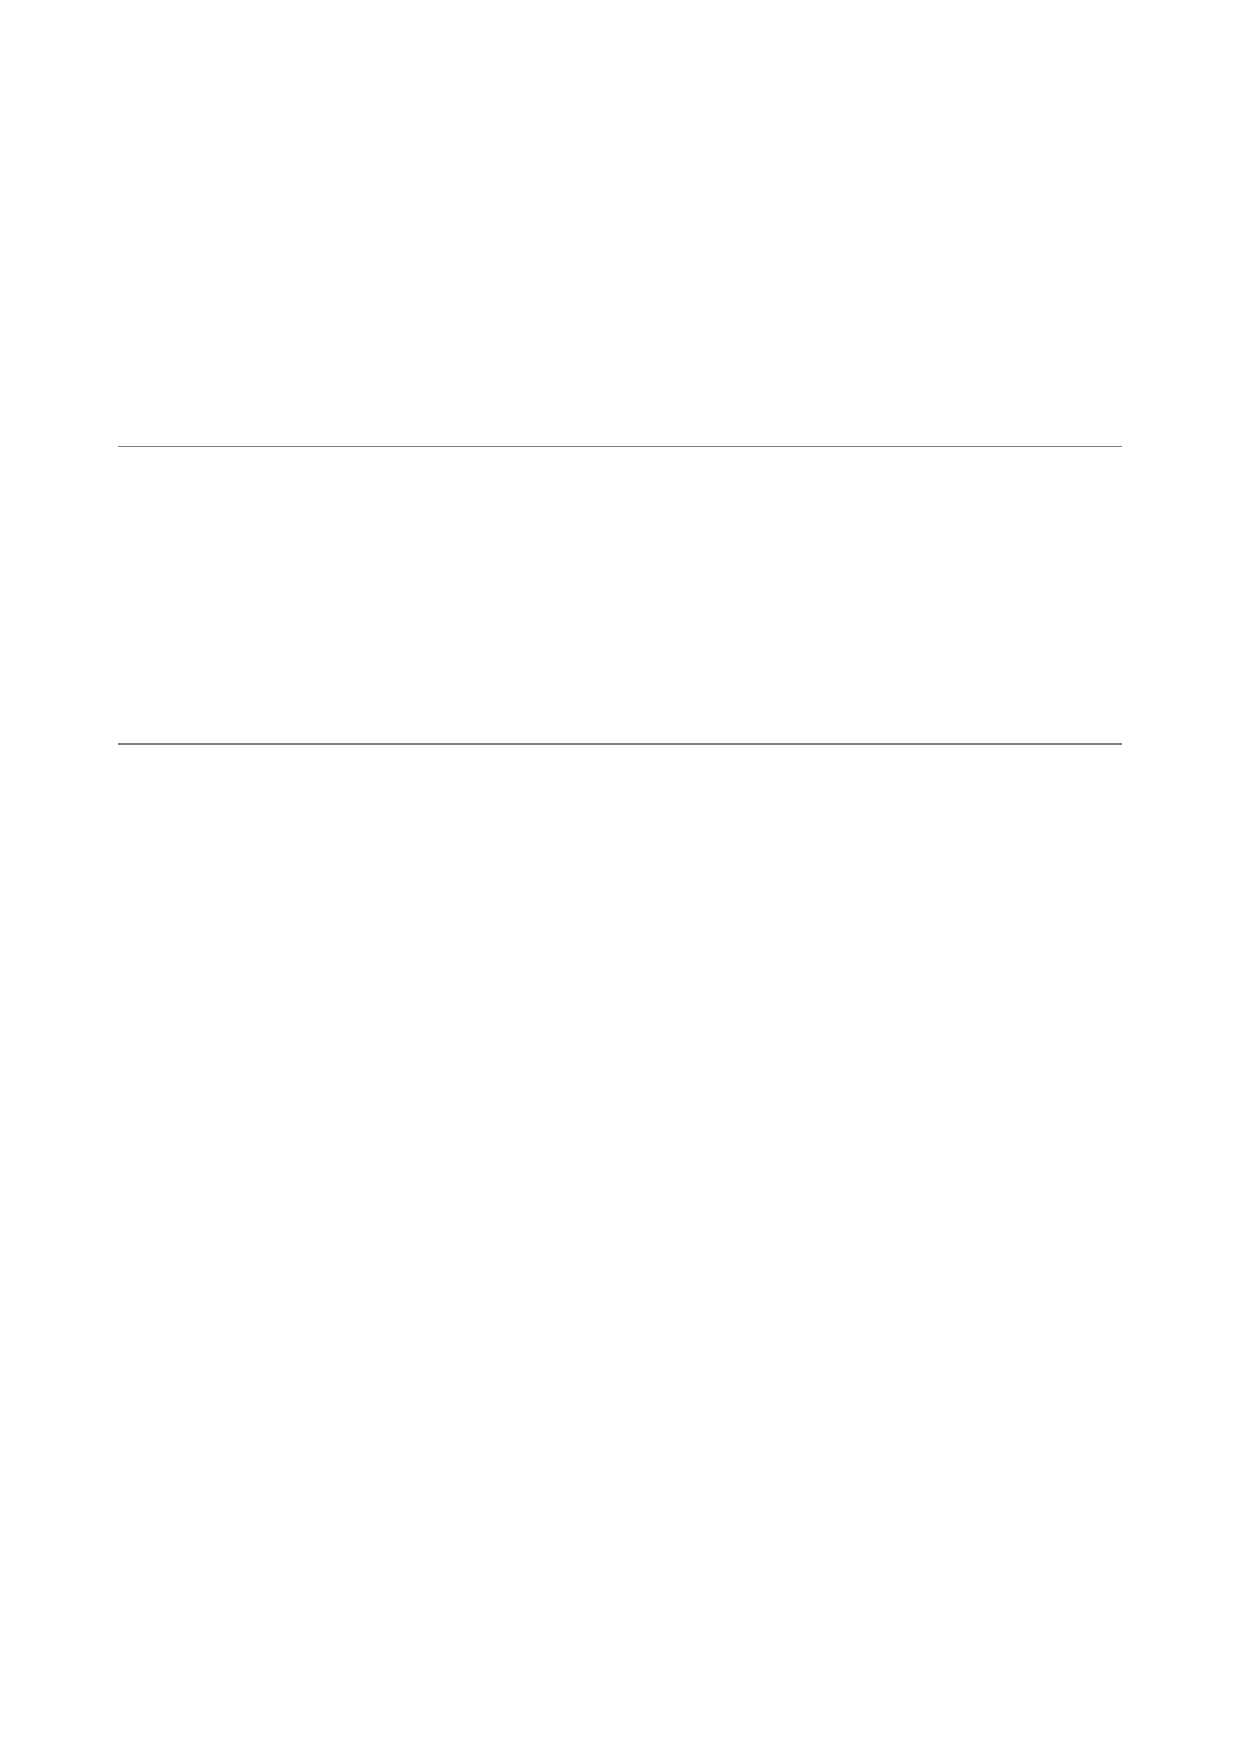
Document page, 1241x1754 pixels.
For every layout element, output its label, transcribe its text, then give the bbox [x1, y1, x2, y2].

list он маскирует проблему, а не решает её [162, 897, 1122, 926]
list попадают в текущую область видимости [162, 586, 1122, 615]
text Потому что: [118, 850, 1122, 878]
subtitle ❌ 4. Засорение пространства имён [118, 490, 1122, 524]
list поддержка и развитие усложняются [162, 993, 1122, 1021]
list код сложнее читать, чем кажется [162, 945, 1122, 974]
text Это плохой признак архитектуры. [118, 384, 1122, 412]
list существуют только из-за ограничений колбэков [162, 336, 1122, 365]
subtitle ❌ 3. Функции одноразовые [118, 118, 1122, 152]
list они не несут бизнес-смысла [162, 241, 1122, 270]
subtitle 4️⃣ Почему этот подход считается «не приветствуется» [118, 794, 1122, 837]
list увеличивают «шум» в коде [162, 681, 1122, 710]
text function step2(...) { ... } [118, 188, 1122, 211]
text 📌 Это костыль, а не решение. [118, 1040, 1122, 1069]
list могут конфликтовать с другими именами [162, 634, 1122, 663]
text function step1(...) { ... } [118, 164, 1122, 188]
text Все step1, step2, step3: [118, 536, 1122, 567]
list не переиспользуются [162, 288, 1122, 317]
